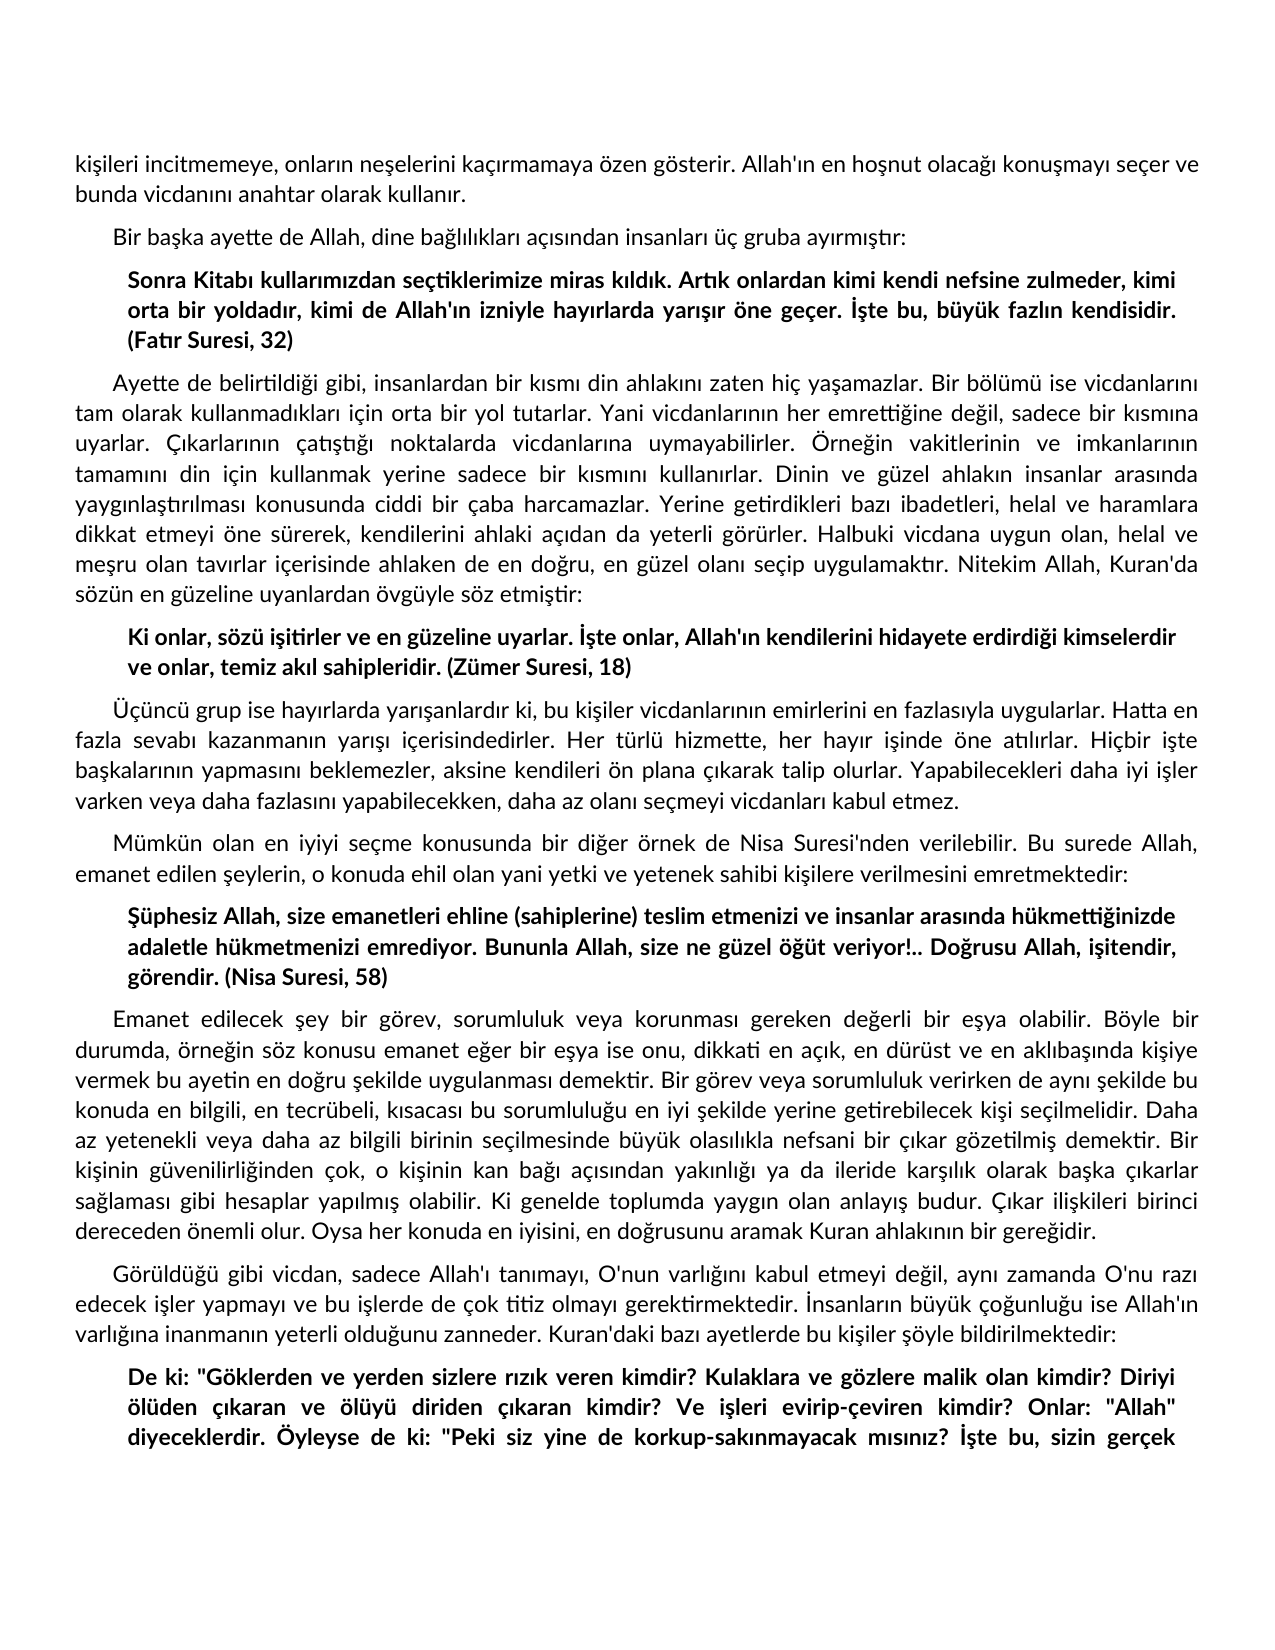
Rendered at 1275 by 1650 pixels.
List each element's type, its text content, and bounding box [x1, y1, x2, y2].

text Üçüncü grup ise hayırlarda yarışanlardır ki, bu kişiler vicdanlarının emirlerini en fazlasıyla uygularlar. Hatta en fazla sevabı kazanmanın yarışı içerisindedirler. Her türlü hizmette, her hayır işinde öne atılırlar. Hiçbir işte başkalarının yapmasını beklemezler, aksine kendileri ön plana çıkarak talip olurlar. Yapabilecekleri daha iyi işler varken veya daha fazlasını yapabilecekken, daha az olanı seçmeyi vicdanları kabul etmez. [75, 696, 1200, 814]
text De ki: "Göklerden ve yerden sizlere rızık veren kimdir? Kulaklara ve gözlere malik olan kimdir? Diriyi ölüden çıkaran ve ölüyü diriden çıkaran kimdir? Ve işleri evirip-çeviren kimdir? Onlar: "Allah" diyeceklerdir. Öyleyse de ki: "Peki siz yine de korkup-sakınmayacak mısınız? İşte bu, sizin gerçek [127, 1362, 1177, 1450]
text Ki onlar, sözü işitirler ve en güzeline uyarlar. İşte onlar, Allah'ın kendilerini hidayete erdirdiği kimselerdir ve onlar, temiz akıl sahipleridir. (Zümer Suresi, 18) [127, 623, 1177, 681]
text Ayette de belirtildiği gibi, insanlardan bir kısmı din ahlakını zaten hiç yaşamazlar. Bir bölümü ise vicdanlarını tam olarak kullanmadıkları için orta bir yol tutarlar. Yani vicdanlarının her emrettiğine değil, sadece bir kısmına uyarlar. Çıkarlarının çatıştığı noktalarda vicdanlarına uymayabilirler. Örneğin vakitlerinin ve imkanlarının tamamını din için kullanmak yerine sadece bir kısmını kullanırlar. Dinin ve güzel ahlakın insanlar arasında yaygınlaştırılması konusunda ciddi bir çaba harcamazlar. Yerine getirdikleri bazı ibadetleri, helal ve haramlara dikkat etmeyi öne sürerek, kendilerini ahlaki açıdan da yeterli görürler. Halbuki vicdana uygun olan, helal ve meşru olan tavırlar içerisinde ahlaken de en doğru, en güzel olanı seçip uygulamaktır. Nitekim Allah, Kuran'da sözün en güzeline uyanlardan övgüyle söz etmiştir: [75, 369, 1200, 608]
text Emanet edilecek şey bir görev, sorumluluk veya korunması gereken değerli bir eşya olabilir. Böyle bir durumda, örneğin söz konusu emanet eğer bir eşya ise onu, dikkati en açık, en dürüst ve en aklıbaşında kişiye vermek bu ayetin en doğru şekilde uygulanması demektir. Bir görev veya sorumluluk verirken de aynı şekilde bu konuda en bilgili, en tecrübeli, kısacası bu sorumluluğu en iyi şekilde yerine getirebilecek kişi seçilmelidir. Daha az yetenekli veya daha az bilgili birinin seçilmesinde büyük olasılıkla nefsani bir çıkar gözetilmiş demektir. Bir kişinin güvenilirliğinden çok, o kişinin kan bağı açısından yakınlığı ya da ileride karşılık olarak başka çıkarlar sağlaması gibi hesaplar yapılmış olabilir. Ki genelde toplumda yaygın olan anlayış budur. Çıkar ilişkileri birinci dereceden önemli olur. Oysa her konuda en iyisini, en doğrusunu aramak Kuran ahlakının bir gereğidir. [75, 1005, 1200, 1244]
text Sonra Kitabı kullarımızdan seçtiklerimize miras kıldık. Artık onlardan kimi kendi nefsine zulmeder, kimi orta bir yoldadır, kimi de Allah'ın izniyle hayırlarda yarışır öne geçer. İşte bu, büyük fazlın kendisidir. (Fatır Suresi, 32) [127, 266, 1177, 353]
text Görüldüğü gibi vicdan, sadece Allah'ı tanımayı, O'nun varlığını kabul etmeyi değil, aynı zamanda O'nu razı edecek işler yapmayı ve bu işlerde de çok titiz olmayı gerektirmektedir. İnsanların büyük çoğunluğu ise Allah'ın varlığına inanmanın yeterli olduğunu zanneder. Kuran'daki bazı ayetlerde bu kişiler şöyle bildirilmektedir: [75, 1259, 1200, 1347]
text Mümkün olan en iyiyi seçme konusunda bir diğer örnek de Nisa Suresi'nden verilebilir. Bu surede Allah, emanet edilen şeylerin, o konuda ehil olan yani yetki ve yetenek sahibi kişilere verilmesini emretmektedir: [75, 829, 1200, 887]
text Bir başka ayette de Allah, dine bağlılıkları açısından insanları üç gruba ayırmıştır: [75, 223, 1200, 250]
text kişileri incitmemeye, onların neşelerini kaçırmamaya özen gösterir. Allah'ın en hoşnut olacağı konuşmayı seçer ve bunda vicdanını anahtar olarak kullanır. [75, 150, 1200, 208]
text Şüphesiz Allah, size emanetleri ehline (sahiplerine) teslim etmenizi ve insanlar arasında hükmettiğinizde adaletle hükmetmenizi emrediyor. Bununla Allah, size ne güzel öğüt veriyor!.. Doğrusu Allah, işitendir, görendir. (Nisa Suresi, 58) [127, 902, 1177, 990]
